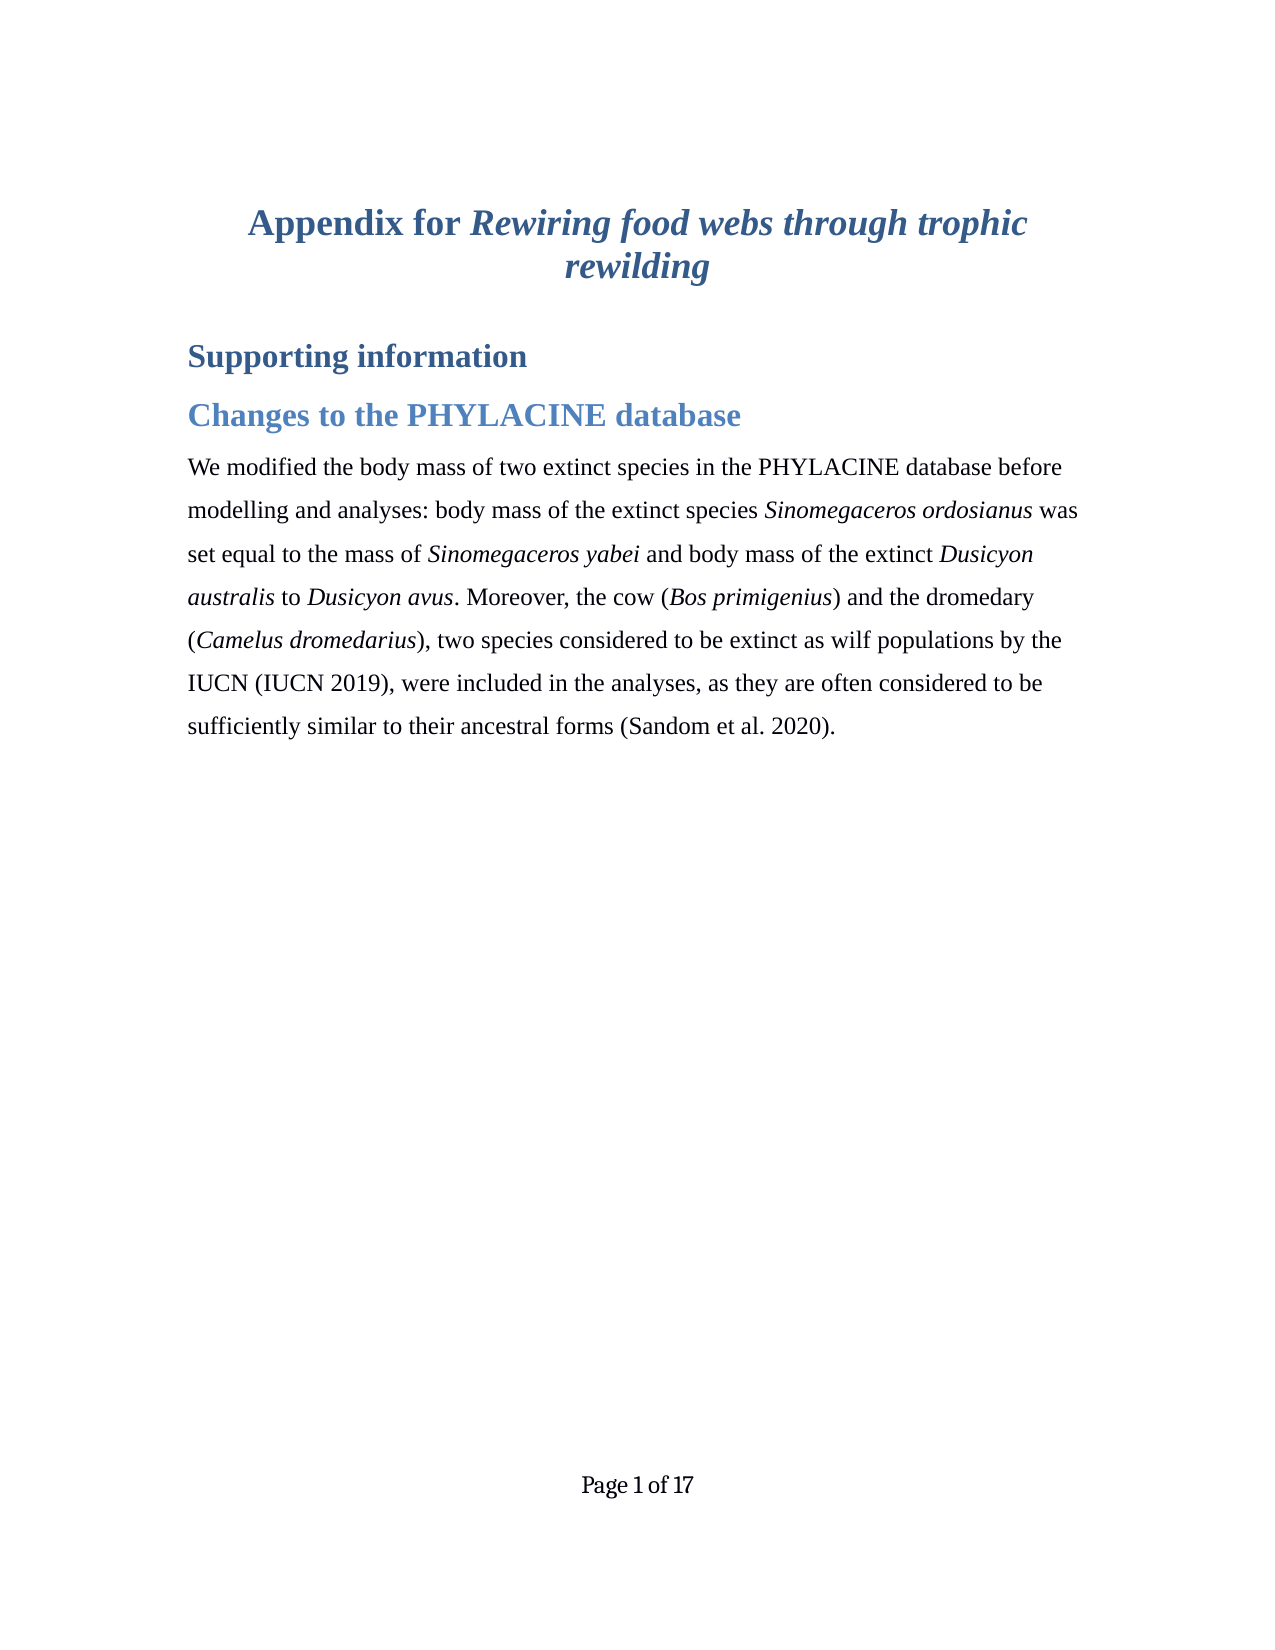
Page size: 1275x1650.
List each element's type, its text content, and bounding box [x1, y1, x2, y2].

subtitle Supporting information [187, 336, 1087, 374]
text We modified the body mass of two extinct species in the PHYLACINE database before modelling and analyses: body mass of the extinct species Sinomegaceros ordosianus was set equal to the mass of Sinomegaceros yabei and body mass of the extinct Dusicyon australis to Dusicyon avus. Moreover, the cow (Bos primigenius) and the dromedary (Camelus dromedarius), two species considered to be extinct as wilf populations by the IUCN (IUCN 2019), were included in the analyses, as they are often considered to be sufficiently similar to their ancestral forms (Sandom et al. 2020). [187, 452, 1087, 740]
title Appendix for Rewiring food webs through trophic rewilding [187, 200, 1087, 286]
subtitle Changes to the PHYLACINE database [187, 395, 1087, 434]
